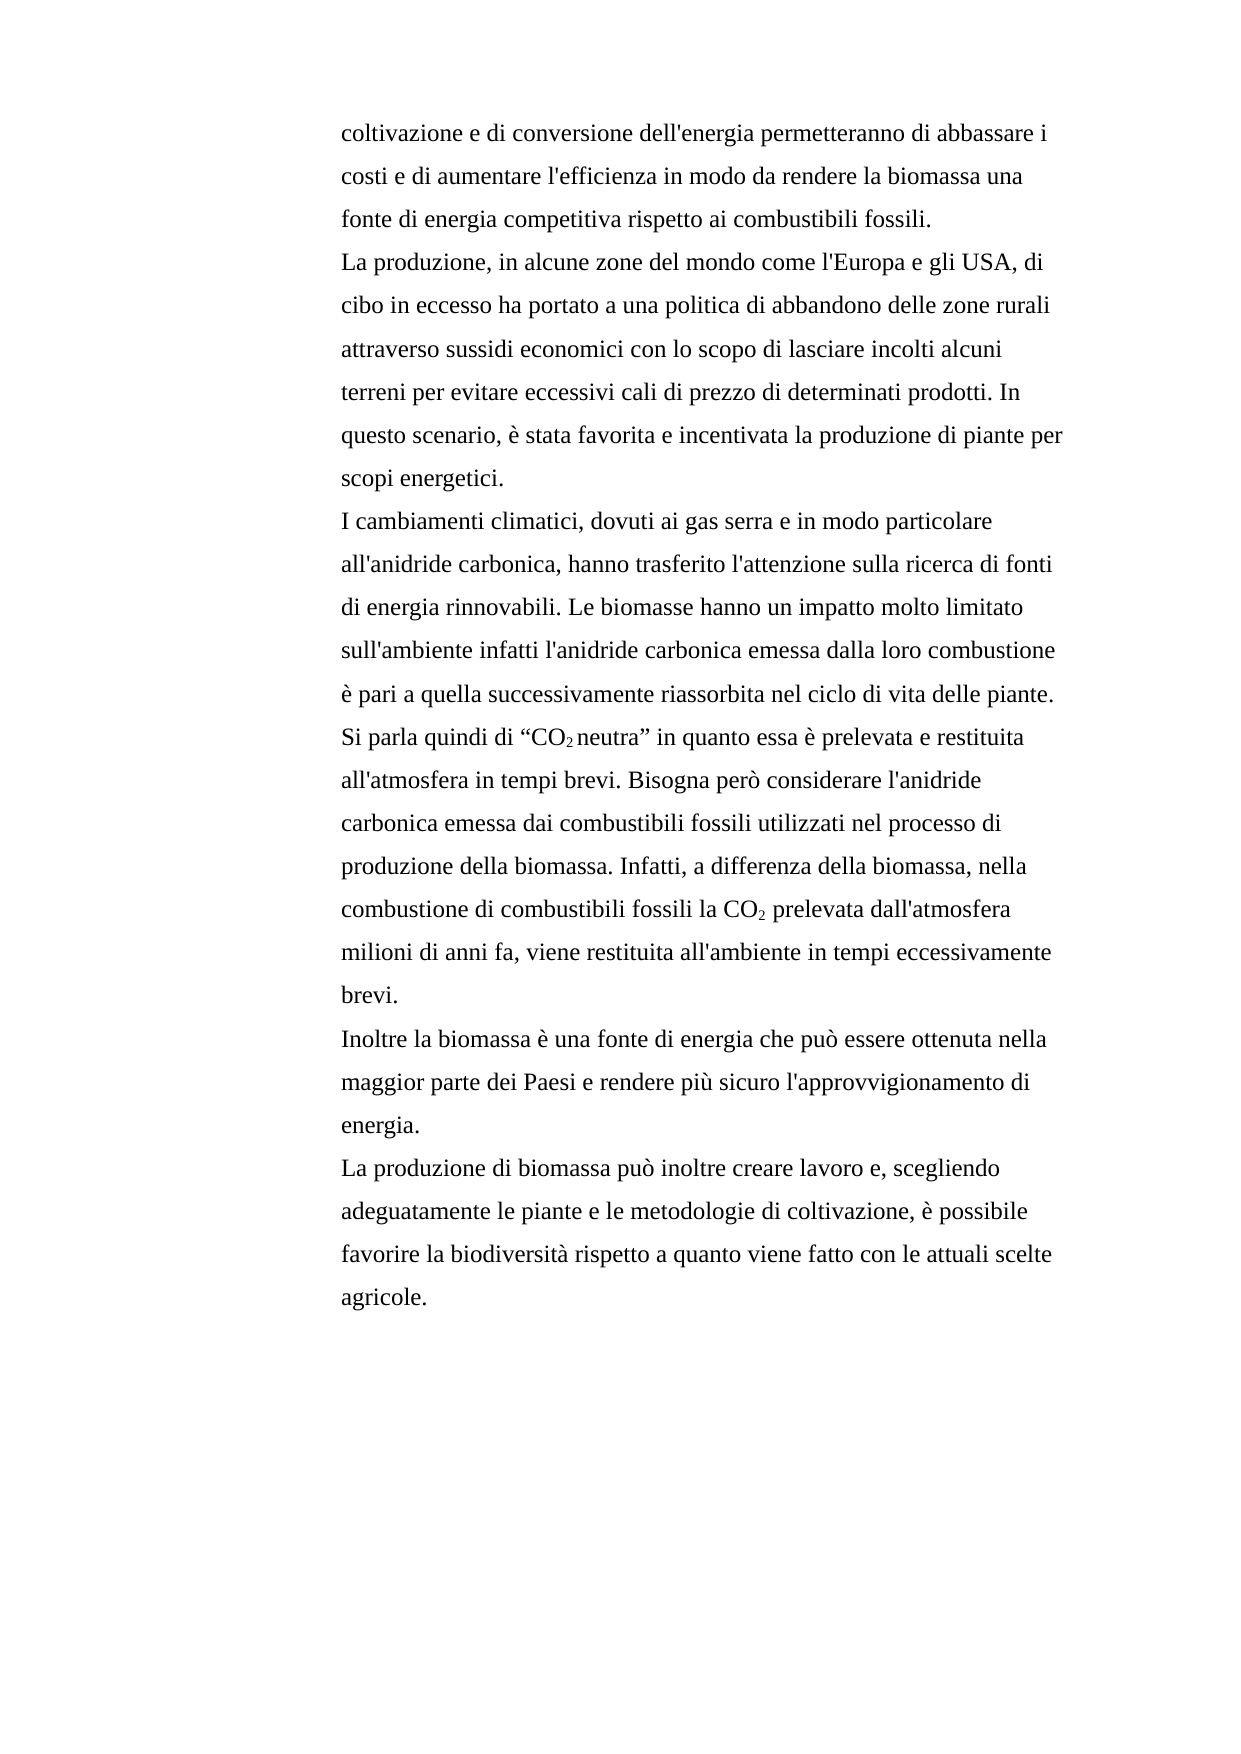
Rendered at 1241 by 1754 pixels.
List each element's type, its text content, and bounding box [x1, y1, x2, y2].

list coltivazione e di conversione dell'energia permetteranno di abbassare i costi e di aumentare l'efficienza in modo da rendere la biomassa una fonte di energia competitiva rispetto ai combustibili fossili. [303, 118, 1063, 233]
list La produzione, in alcune zone del mondo come l'Europa e gli USA, di cibo in eccesso ha portato a una politica di abbandono delle zone rurali attraverso sussidi economici con lo scopo di lasciare incolti alcuni terreni per evitare eccessivi cali di prezzo di determinati prodotti. In questo scenario, è stata favorita e incentivata la produzione di piante per scopi energetici. [303, 247, 1063, 492]
list La produzione di biomassa può inoltre creare lavoro e, scegliendo adeguatamente le piante e le metodologie di coltivazione, è possibile favorire la biodiversità rispetto a quanto viene fatto con le attuali scelte agricole. [303, 1153, 1063, 1311]
list I cambiamenti climatici, dovuti ai gas serra e in modo particolare all'anidride carbonica, hanno trasferito l'attenzione sulla ricerca di fonti di energia rinnovabili. Le biomasse hanno un impatto molto limitato sull'ambiente infatti l'anidride carbonica emessa dalla loro combustione è pari a quella successivamente riassorbita nel ciclo di vita delle piante. Si parla quindi di “CO2 neutra” in quanto essa è prelevata e restituita all'atmosfera in tempi brevi. Bisogna però considerare l'anidride carbonica emessa dai combustibili fossili utilizzati nel processo di produzione della biomassa. Infatti, a differenza della biomassa, nella combustione di combustibili fossili la CO2 prelevata dall'atmosfera milioni di anni fa, viene restituita all'ambiente in tempi eccessivamente brevi. [303, 506, 1063, 1009]
list Inoltre la biomassa è una fonte di energia che può essere ottenuta nella maggior parte dei Paesi e rendere più sicuro l'approvvigionamento di energia. [303, 1024, 1063, 1139]
